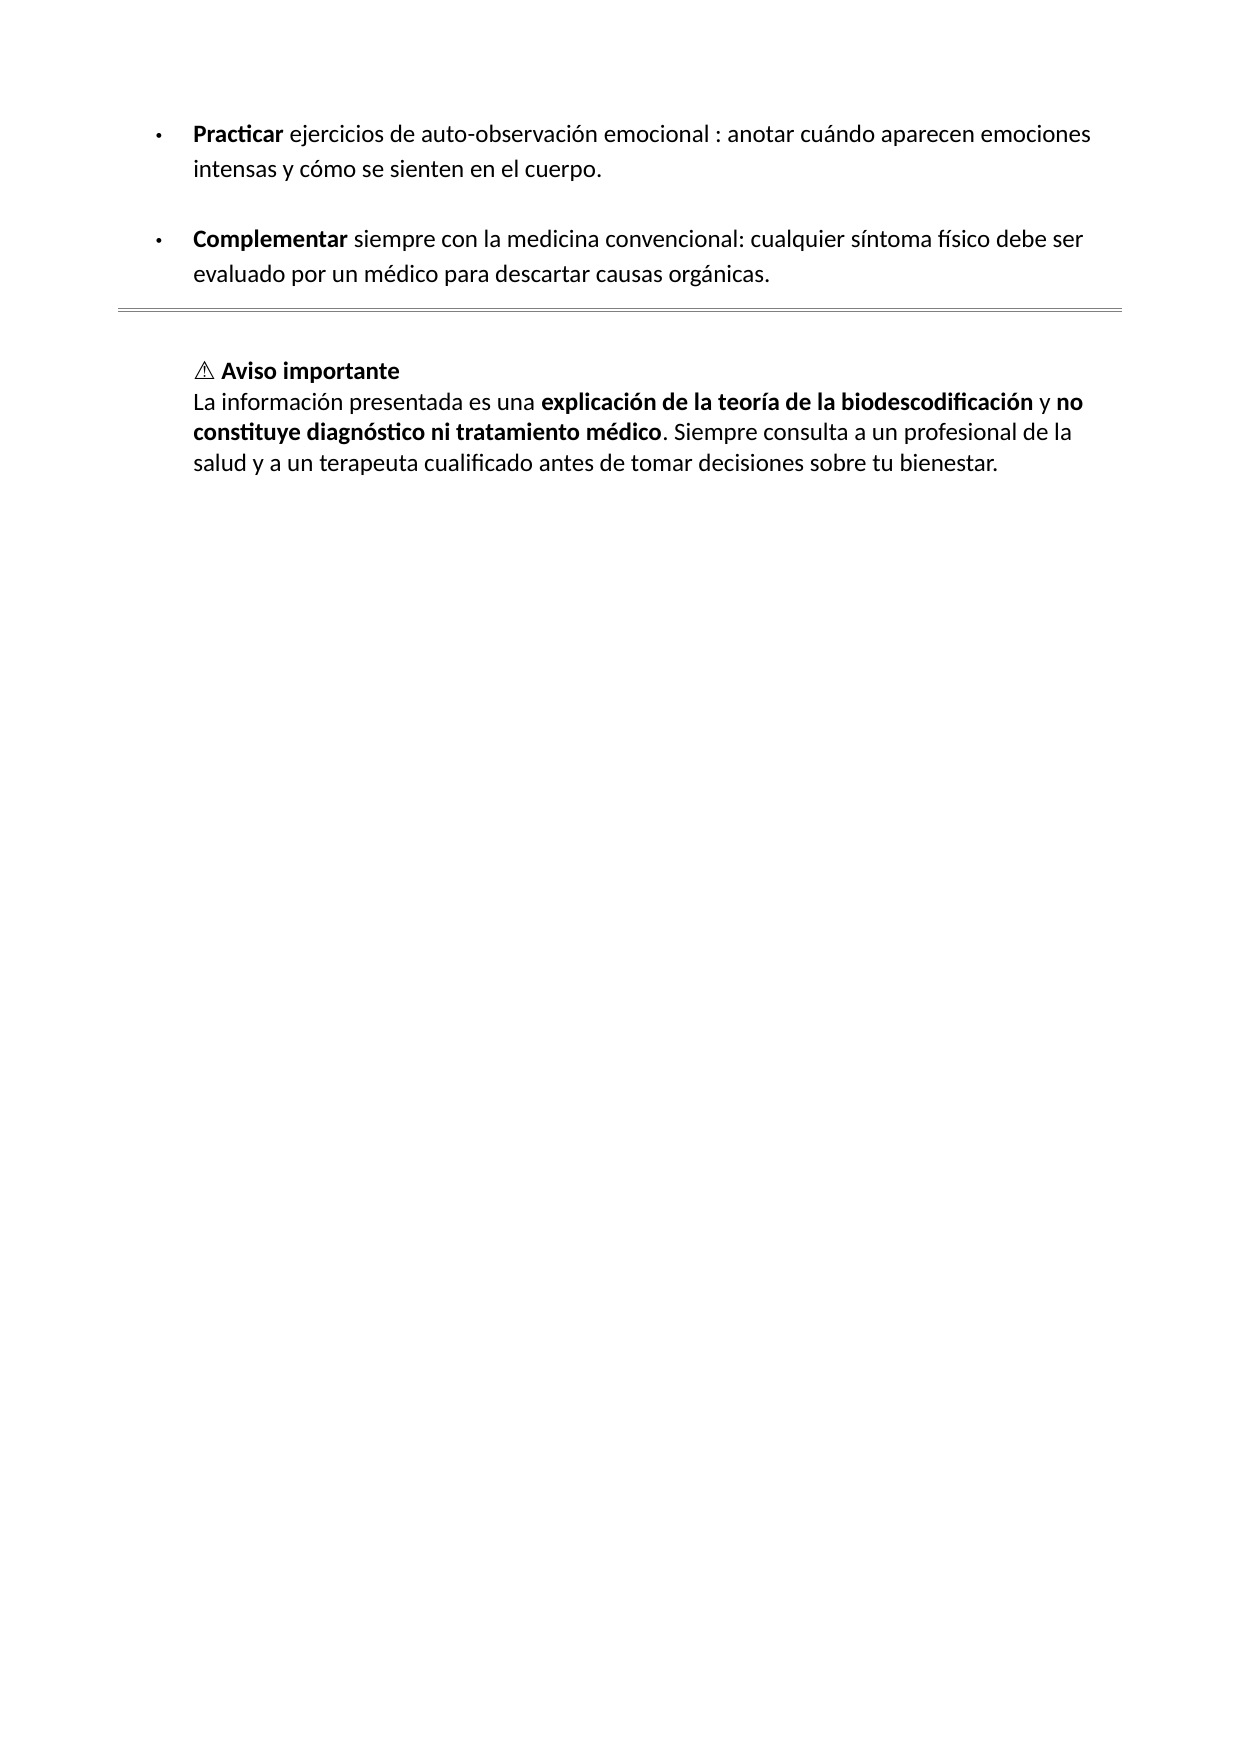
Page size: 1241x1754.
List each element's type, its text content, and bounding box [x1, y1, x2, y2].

text ⚠️ Aviso importante La información presentada es una explicación de la teoría de la biodescodificación y no constituye diagnóstico ni tratamiento médico. Siempre consulta a un profesional de la salud y a un terapeuta cualificado antes de tomar decisiones sobre tu bienestar. [193, 355, 1122, 477]
list Practicar ejercicios de auto‑observación emocional : anotar cuándo aparecen emociones intensas y cómo se sienten en el cuerpo. [156, 118, 1122, 219]
list Complementar siempre con la medicina convencional: cualquier síntoma físico debe ser evaluado por un médico para descartar causas orgánicas. [156, 223, 1122, 289]
